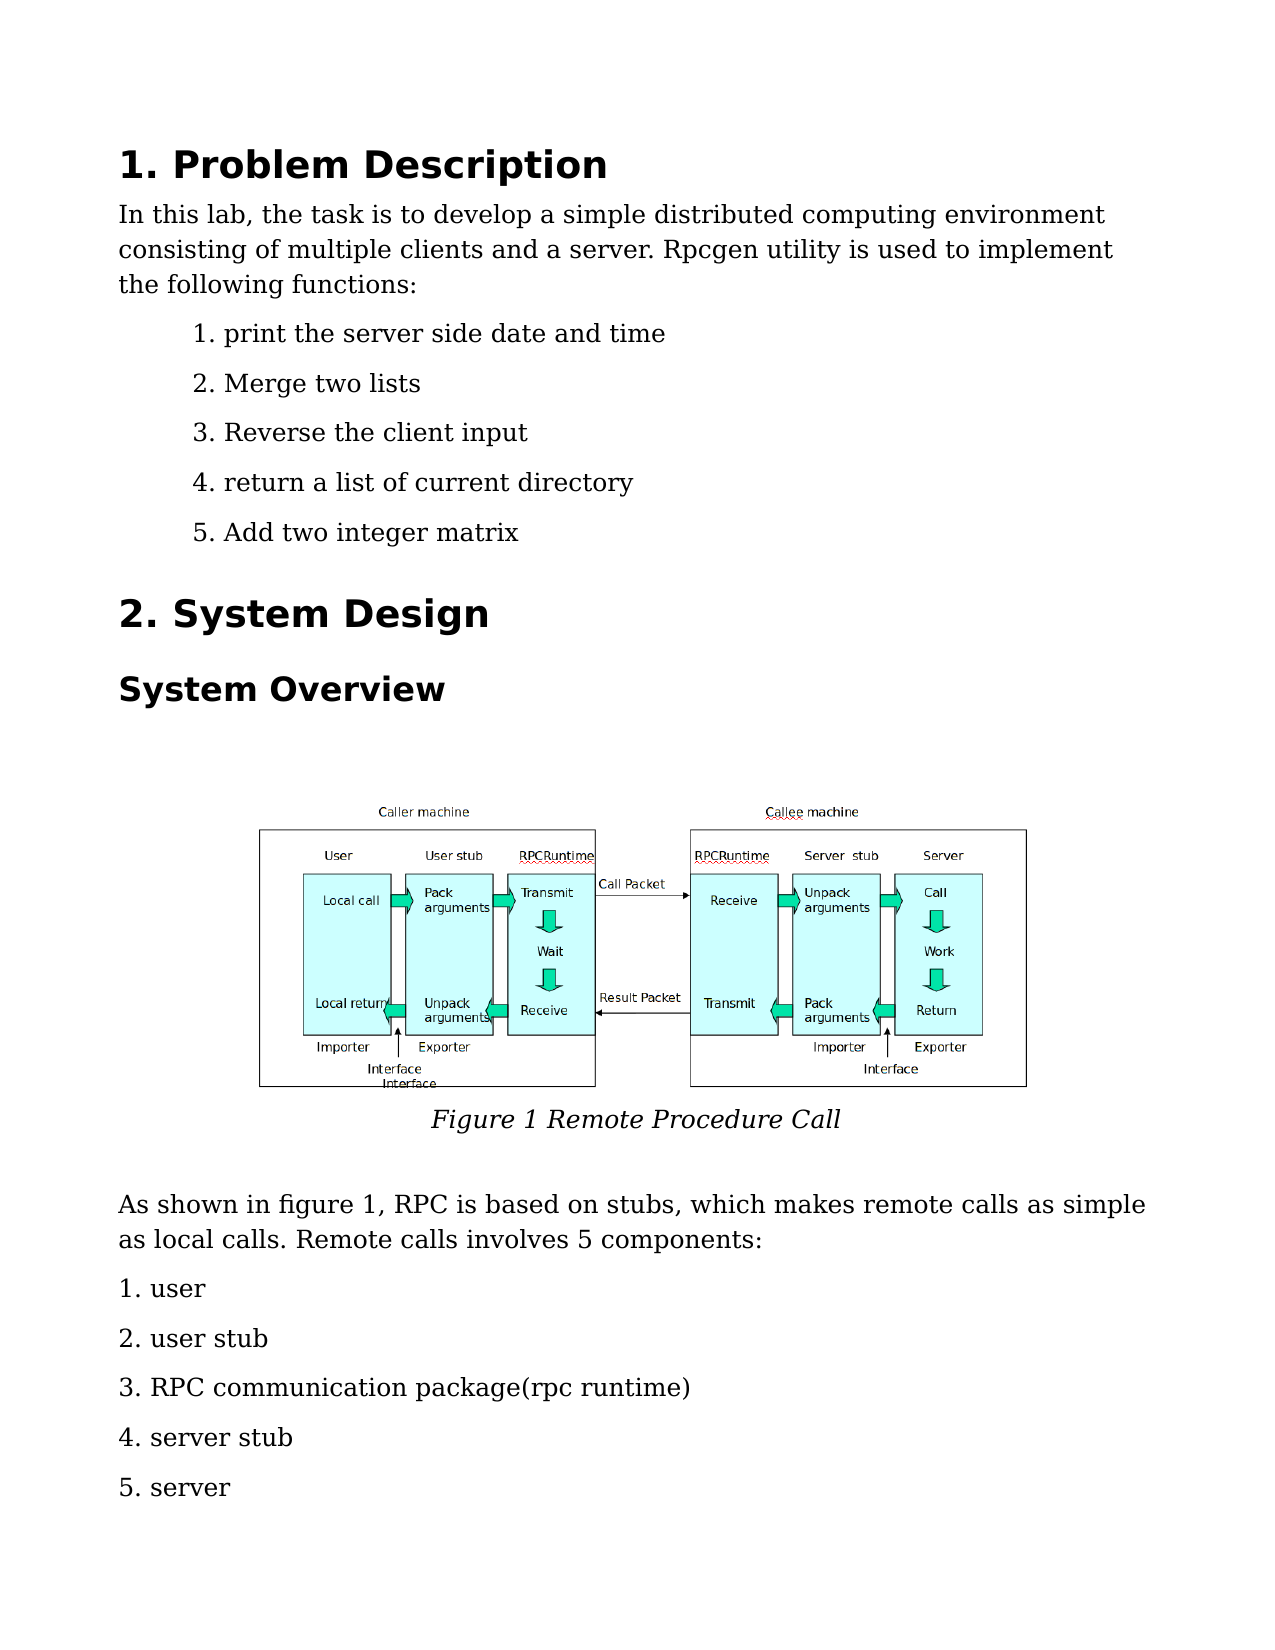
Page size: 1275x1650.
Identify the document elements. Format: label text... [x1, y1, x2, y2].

text 1. user [118, 1274, 1157, 1303]
subtitle 1. Problem Description [118, 143, 1157, 187]
text 3. Reverse the client input [118, 418, 1157, 448]
text 1. print the server side date and time [118, 319, 1157, 348]
text 4. return a list of current directory [118, 468, 1157, 497]
text As shown in figure 1, RPC is based on stubs, which makes remote calls as simple as local calls. Remote calls involves 5 components: [118, 1190, 1157, 1254]
text 2. user stub [118, 1324, 1157, 1353]
text 4. server stub [118, 1423, 1157, 1452]
text 3. RPC communication package(rpc runtime) [118, 1373, 1157, 1403]
text 5. server [118, 1473, 1157, 1502]
subtitle System Overview [118, 670, 1157, 709]
text 5. Add two integer matrix [118, 518, 1157, 547]
subtitle 2. System Design [118, 592, 1157, 636]
picture [236, 733, 1039, 1106]
text Figure 1 Remote Procedure Call [236, 1106, 1039, 1134]
text 2. Merge two lists [118, 369, 1157, 398]
text In this lab, the task is to develop a simple distributed computing environment consisting of multiple clients and a server. Rpcgen utility is used to implement the following functions: [118, 200, 1157, 299]
